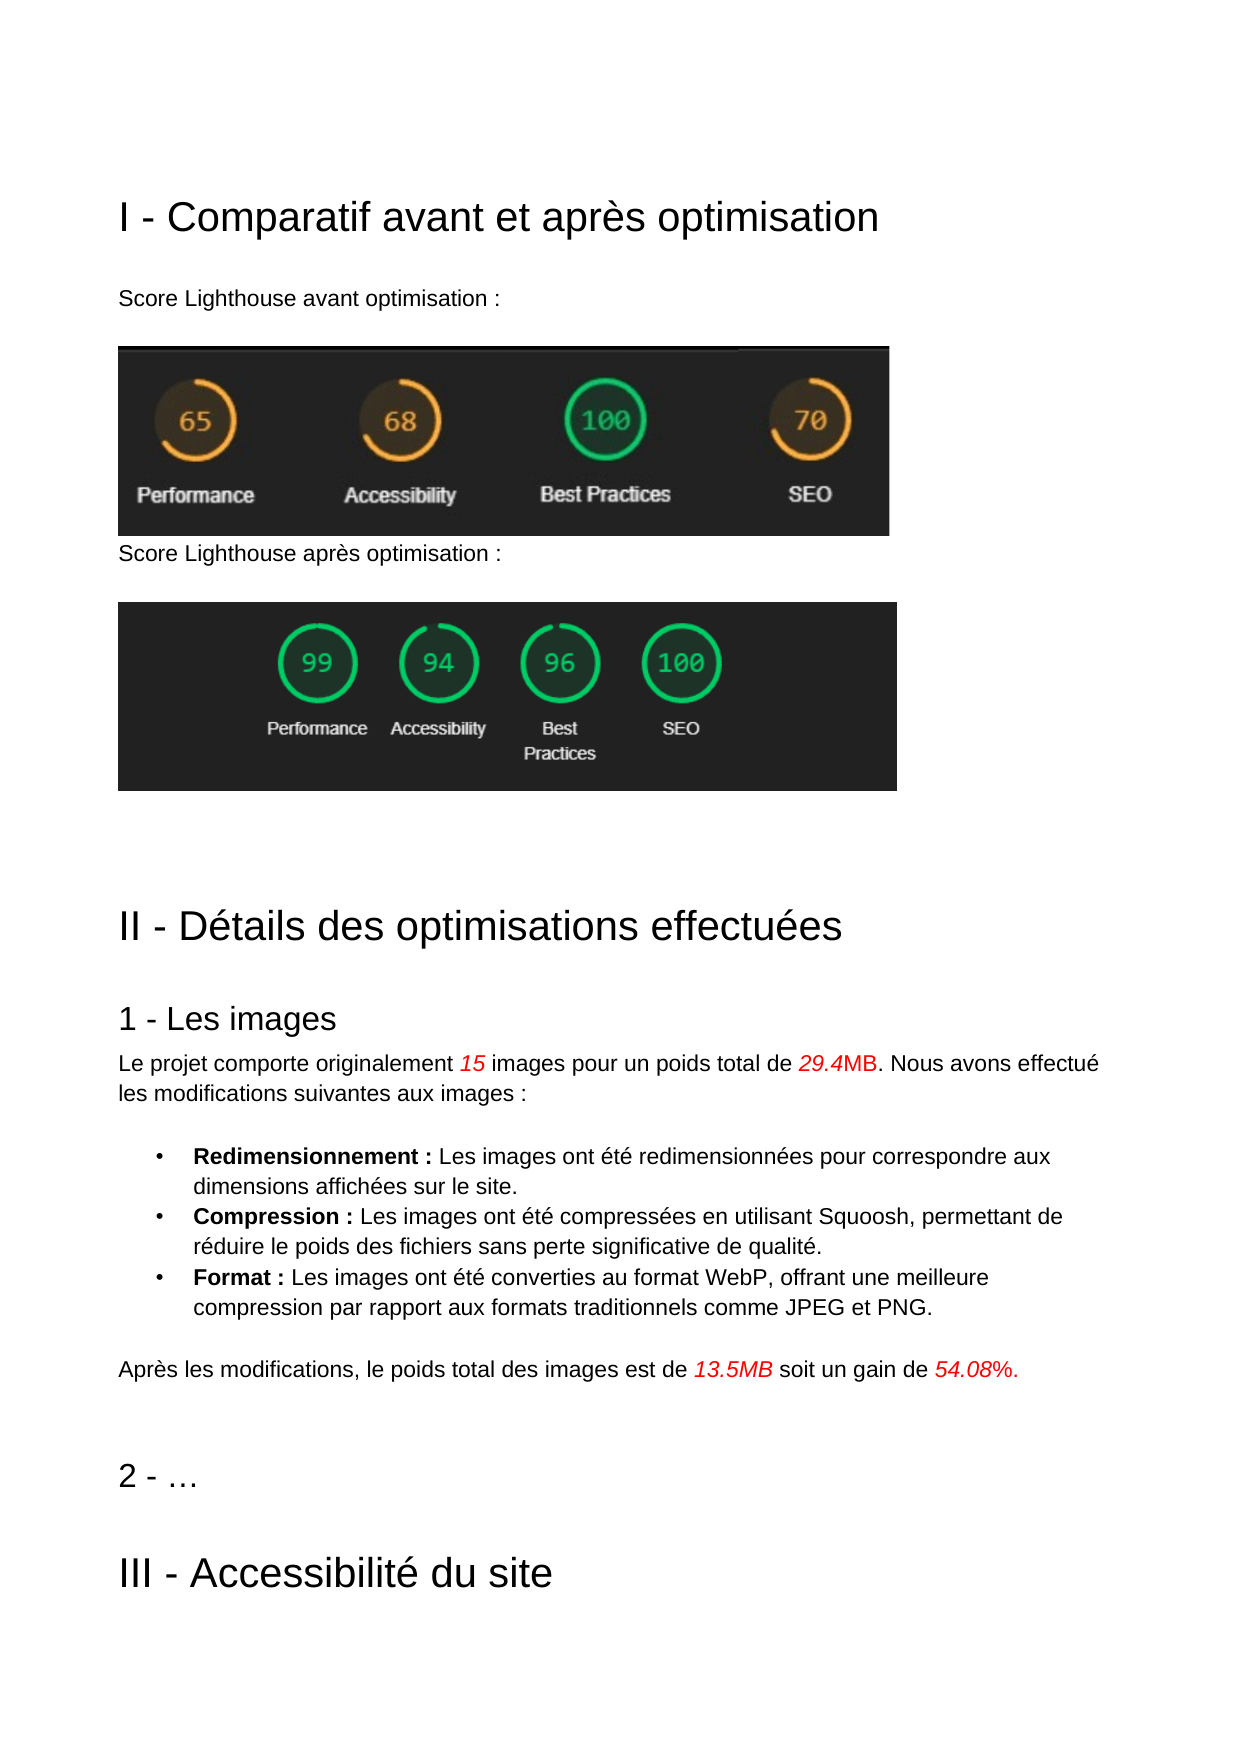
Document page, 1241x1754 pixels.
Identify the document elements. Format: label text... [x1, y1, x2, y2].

list Format : Les images ont été converties au format WebP, offrant une meilleure compression par rapport aux formats traditionnels comme JPEG et PNG. [156, 1263, 1122, 1320]
text Après les modifications, le poids total des images est de 13.5MB soit un gain de 54.08%. [118, 1356, 1122, 1382]
text II - Détails des optimisations effectuées [118, 901, 1122, 949]
text 2 - … [118, 1456, 1122, 1494]
text 1 - Les images [118, 999, 1122, 1038]
text Score Lighthouse après optimisation : [118, 540, 1122, 566]
list Compression : Les images ont été compressées en utilisant Squoosh, permettant de réduire le poids des fichiers sans perte significative de qualité. [156, 1203, 1122, 1260]
text III - Accessibilité du site [118, 1549, 1122, 1597]
text Le projet comporte originalement 15 images pour un poids total de 29.4MB. Nous avons effectué les modifications suivantes aux images : [118, 1050, 1122, 1107]
text Score Lighthouse avant optimisation : [118, 284, 1122, 311]
list Redimensionnement : Les images ont été redimensionnées pour correspondre aux dimensions affichées sur le site. [156, 1143, 1122, 1199]
text I - Comparatif avant et après optimisation [118, 192, 1122, 240]
